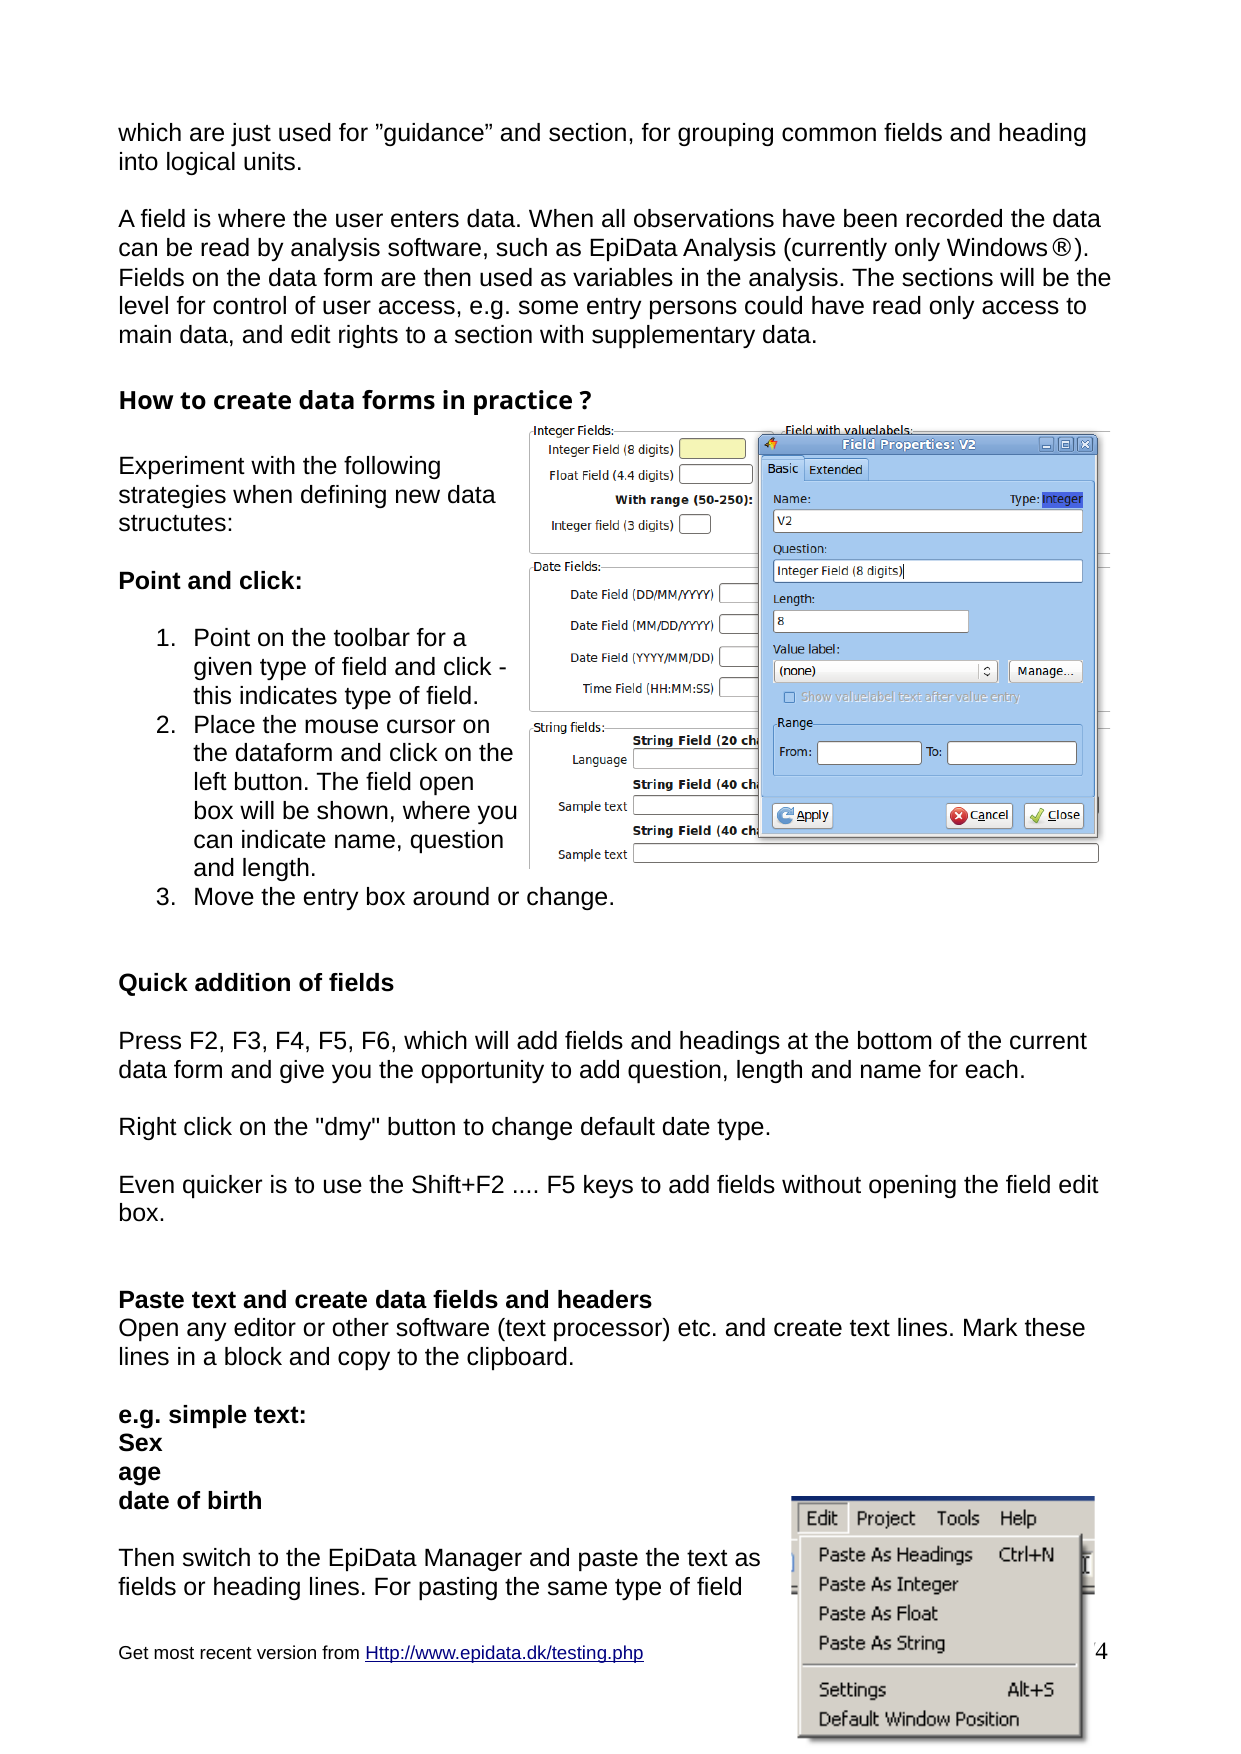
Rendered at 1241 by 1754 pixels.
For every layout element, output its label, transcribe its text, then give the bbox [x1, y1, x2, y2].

text Press F2, F3, F4, F5, F6, which will add fields and headings at the bottom of the current data form and give you the opportunity to add question, length and name for each. [118, 1026, 1122, 1083]
picture [519, 416, 1111, 869]
text Experiment with the following strategies when defining new data structutes: [118, 451, 519, 537]
text Paste text and create data fields and headers [118, 1285, 1122, 1313]
text Even quicker is to use the Shift+F2 .... F5 keys to add fields without opening the field edit box. [118, 1170, 1122, 1227]
list Place the mouse cursor on the dataform and click on the left button. The field open box will be shown, where you can indicate name, question and length. [156, 710, 1122, 882]
text Right click on the "dmy" button to change default date type. [118, 1112, 1122, 1141]
list Point on the toolbar for a given type of field and click - this indicates type of field. [156, 623, 519, 710]
text Point and click: [118, 566, 519, 595]
text How to create data forms in practice ? [118, 383, 1122, 417]
text Open any editor or other software (text processor) etc. and create text lines. Mark these lines in a block and copy to the clipboard. [118, 1313, 1122, 1371]
text Quick addition of fields [118, 968, 1122, 997]
text A field is where the user enters data. When all observations have been recorded the data can be read by analysis software, such as EpiData Analysis (currently only Windows®). Fields on the data form are then used as variables in the analysis. The sections will be the level for control of user access, e.g. some entry persons could have read only access to main data, and edit rights to a section with supplementary data. [118, 204, 1122, 349]
list Move the entry box around or change. [156, 882, 1122, 911]
text Then switch to the EpiData Manager and paste the text as fields or heading lines. For pasting the same type of field [118, 1543, 791, 1601]
picture [791, 1496, 1095, 1754]
text date of birth [118, 1486, 1122, 1515]
text Sex [118, 1428, 1122, 1457]
text e.g. simple text: [118, 1400, 1122, 1428]
text which are just used for ”guidance” and section, for grouping common fields and heading into logical units. [118, 118, 1122, 176]
text age [118, 1457, 1122, 1486]
